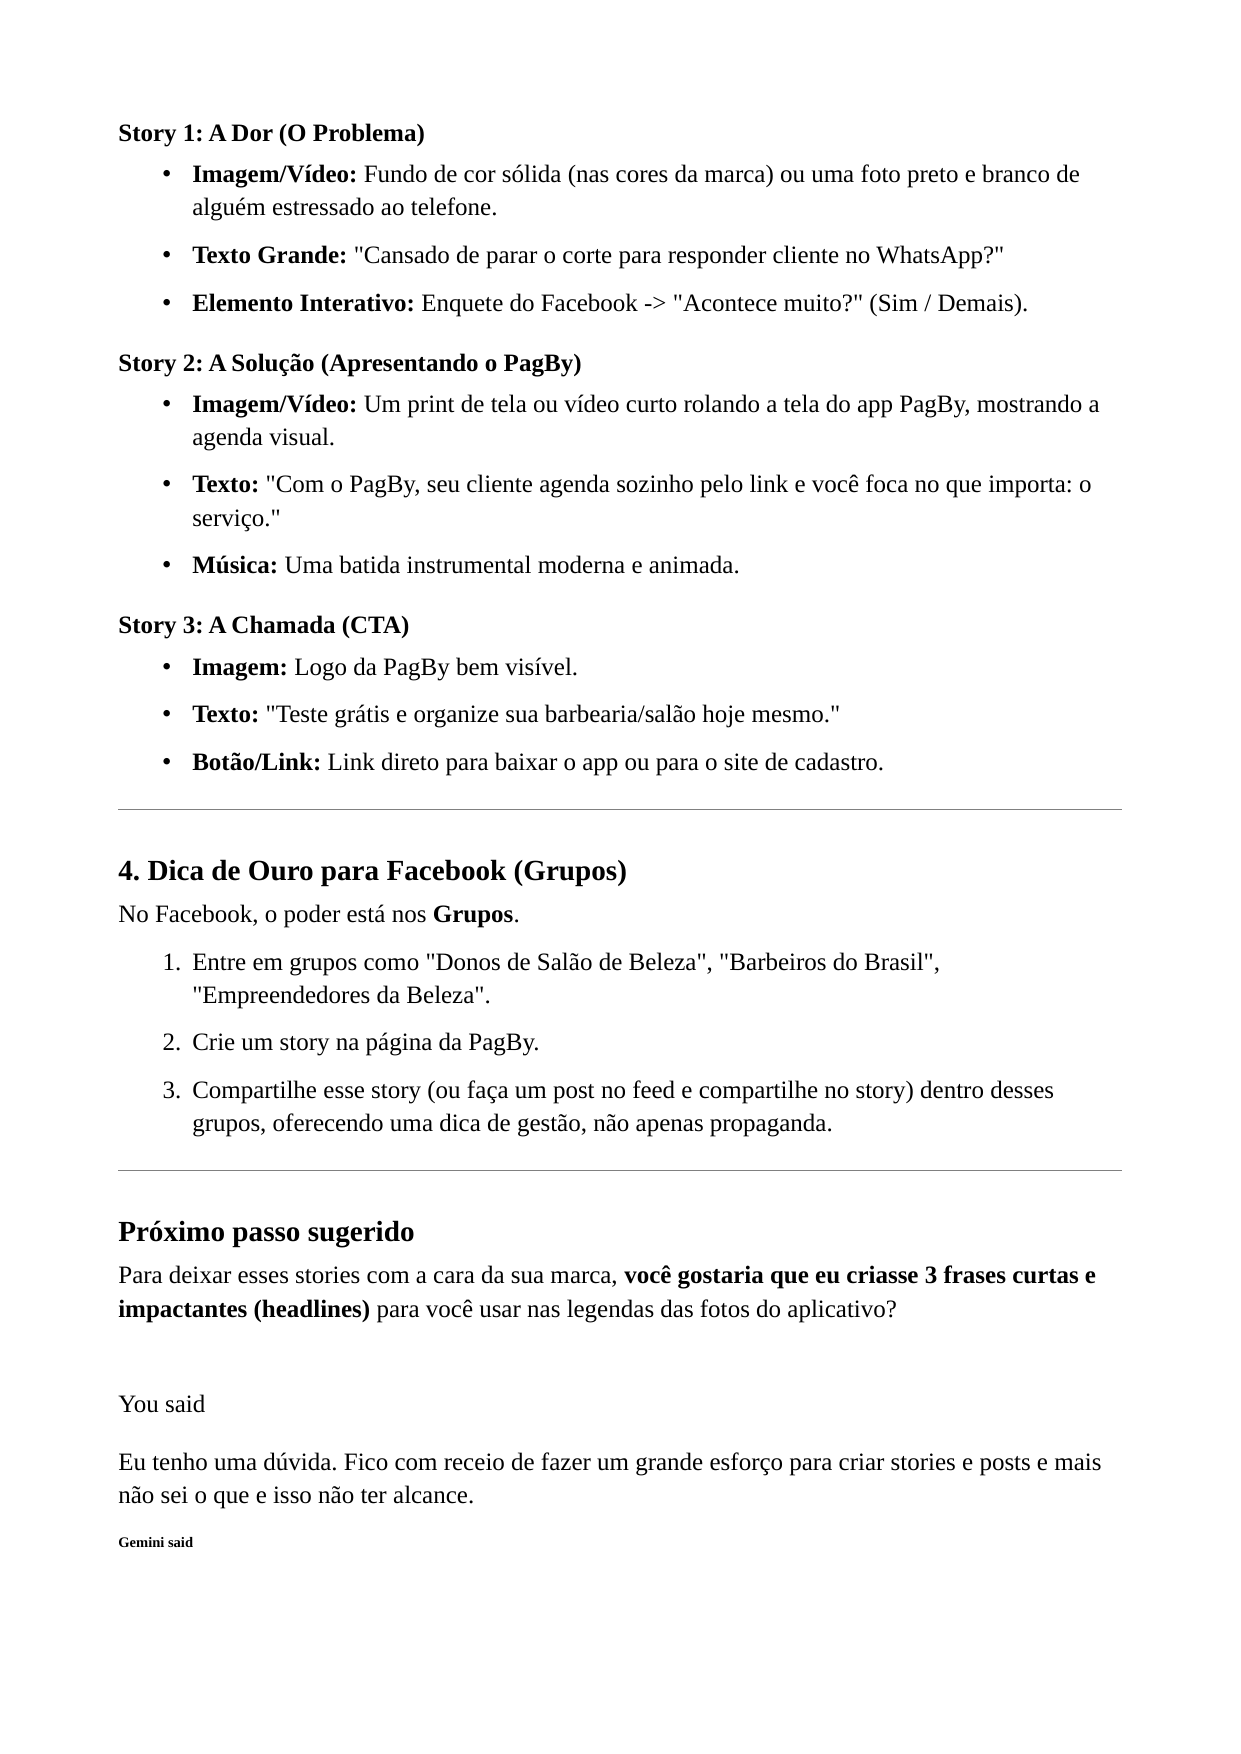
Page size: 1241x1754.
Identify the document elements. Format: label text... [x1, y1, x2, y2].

list Texto Grande: "Cansado de parar o corte para responder cliente no WhatsApp?" [162, 240, 1122, 269]
list Imagem/Vídeo: Fundo de cor sólida (nas cores da marca) ou uma foto preto e branco de alguém estressado ao telefone. [162, 159, 1122, 221]
text You said [118, 1389, 1122, 1418]
subtitle Story 2: A Solução (Apresentando o PagBy) [118, 348, 1122, 376]
list Texto: "Com o PagBy, seu cliente agenda sozinho pelo link e você foca no que importa: o serviço." [162, 469, 1122, 531]
subtitle Gemini said [118, 1534, 1122, 1551]
list Imagem: Logo da PagBy bem visível. [162, 652, 1122, 680]
subtitle Próximo passo sugerido [118, 1214, 1122, 1248]
subtitle Story 1: A Dor (O Problema) [118, 118, 1122, 147]
text No Facebook, o poder está nos Grupos. [118, 899, 1122, 928]
list Música: Uma batida instrumental moderna e animada. [162, 550, 1122, 579]
list Imagem/Vídeo: Um print de tela ou vídeo curto rolando a tela do app PagBy, mostrando a agenda visual. [162, 389, 1122, 451]
list Texto: "Teste grátis e organize sua barbearia/salão hoje mesmo." [162, 699, 1122, 728]
list Botão/Link: Link direto para baixar o app ou para o site de cadastro. [162, 747, 1122, 776]
subtitle Story 3: A Chamada (CTA) [118, 610, 1122, 639]
text Para deixar esses stories com a cara da sua marca, você gostaria que eu criasse 3 frases curtas e impactantes (headlines) para você usar nas legendas das fotos do aplicativo? [118, 1261, 1122, 1322]
list Compartilhe esse story (ou faça um post no feed e compartilhe no story) dentro desses grupos, oferecendo uma dica de gestão, não apenas propaganda. [162, 1075, 1122, 1137]
list Crie um story na página da PagBy. [162, 1027, 1122, 1056]
list Elemento Interativo: Enquete do Facebook -> "Acontece muito?" (Sim / Demais). [162, 288, 1122, 316]
subtitle 4. Dica de Ouro para Facebook (Grupos) [118, 853, 1122, 887]
list Entre em grupos como "Donos de Salão de Beleza", "Barbeiros do Brasil", "Empreendedores da Beleza". [162, 947, 1122, 1009]
text Eu tenho uma dúvida. Fico com receio de fazer um grande esforço para criar stories e posts e mais não sei o que e isso não ter alcance. [118, 1447, 1122, 1509]
